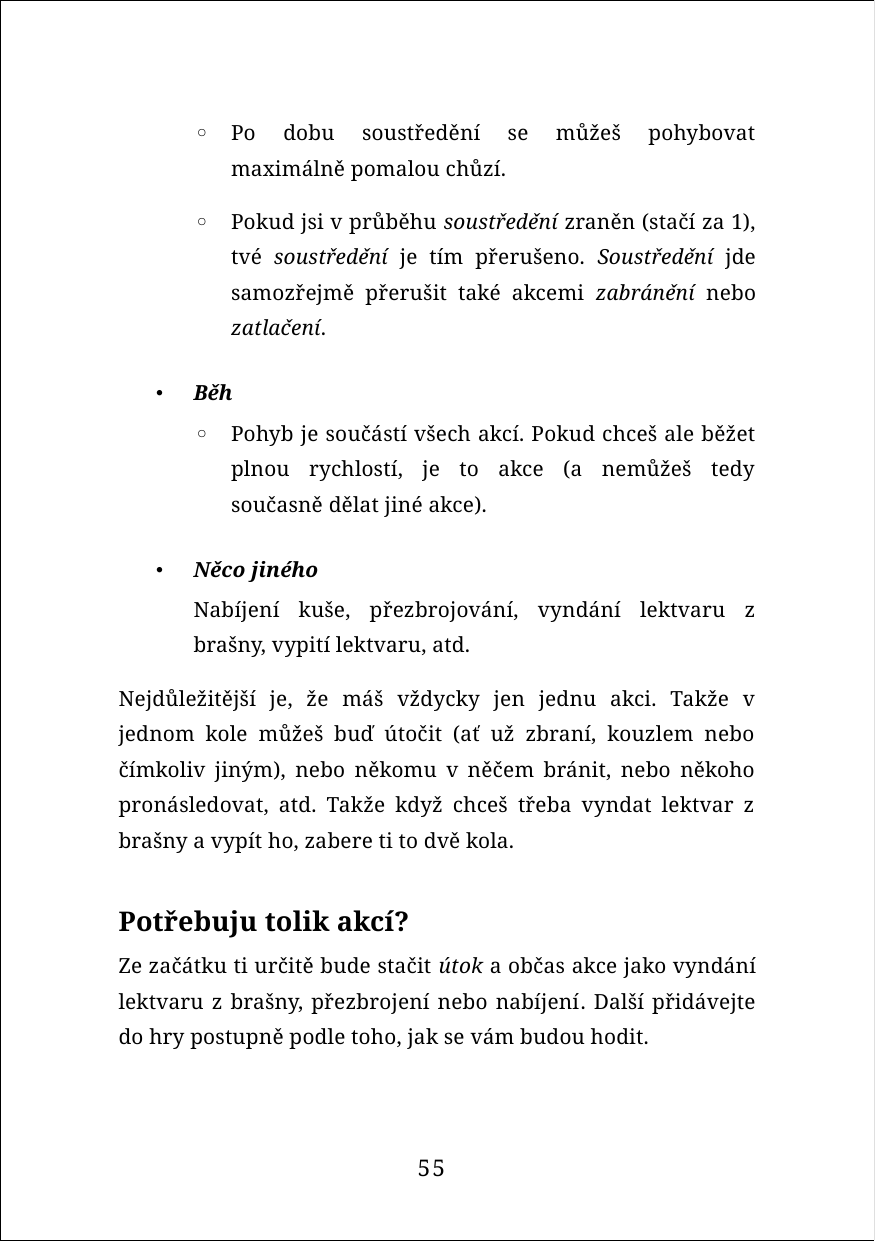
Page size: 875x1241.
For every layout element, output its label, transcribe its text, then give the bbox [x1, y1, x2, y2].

subtitle Potřebuju tolik akcí? [118, 903, 756, 939]
subtitle Běh [156, 378, 756, 407]
list Po dobu soustředění se můžeš pohybovat maximálně pomalou chůzí. [193, 118, 756, 182]
list Nabíjení kuše, přezbrojování, vyndání lektvaru z brašny, vypití lektvaru, atd. [156, 595, 756, 659]
list Pohyb je součástí všech akcí. Pokud chceš ale běžet plnou rychlostí, je to akce (a nemůžeš tedy současně dělat jiné akce). [193, 419, 756, 518]
subtitle Něco jiného [156, 555, 756, 583]
text Ze začátku ti určitě bude stačit útok a občas akce jako vyndání lektvaru z brašny, přezbrojení nebo nabíjení. Další přidávejte do hry postupně podle toho, jak se vám budou hodit. [118, 951, 756, 1051]
text Nejdůležitější je, že máš vždycky jen jednu akci. Takže v jednom kole můžeš buď útočit (ať už zbraní, kouzlem nebo čímkoliv jiným), nebo někomu v něčem bránit, nebo někoho pronásledovat, atd. Takže když chceš třeba vyndat lektvar z brašny a vypít ho, zabere ti to dvě kola. [118, 684, 756, 854]
list Pokud jsi v průběhu soustředění zraněn (stačí za 1), tvé soustředění je tím přerušeno. Soustředění jde samozřejmě přerušit také akcemi zabránění nebo zatlačení. [193, 207, 756, 342]
